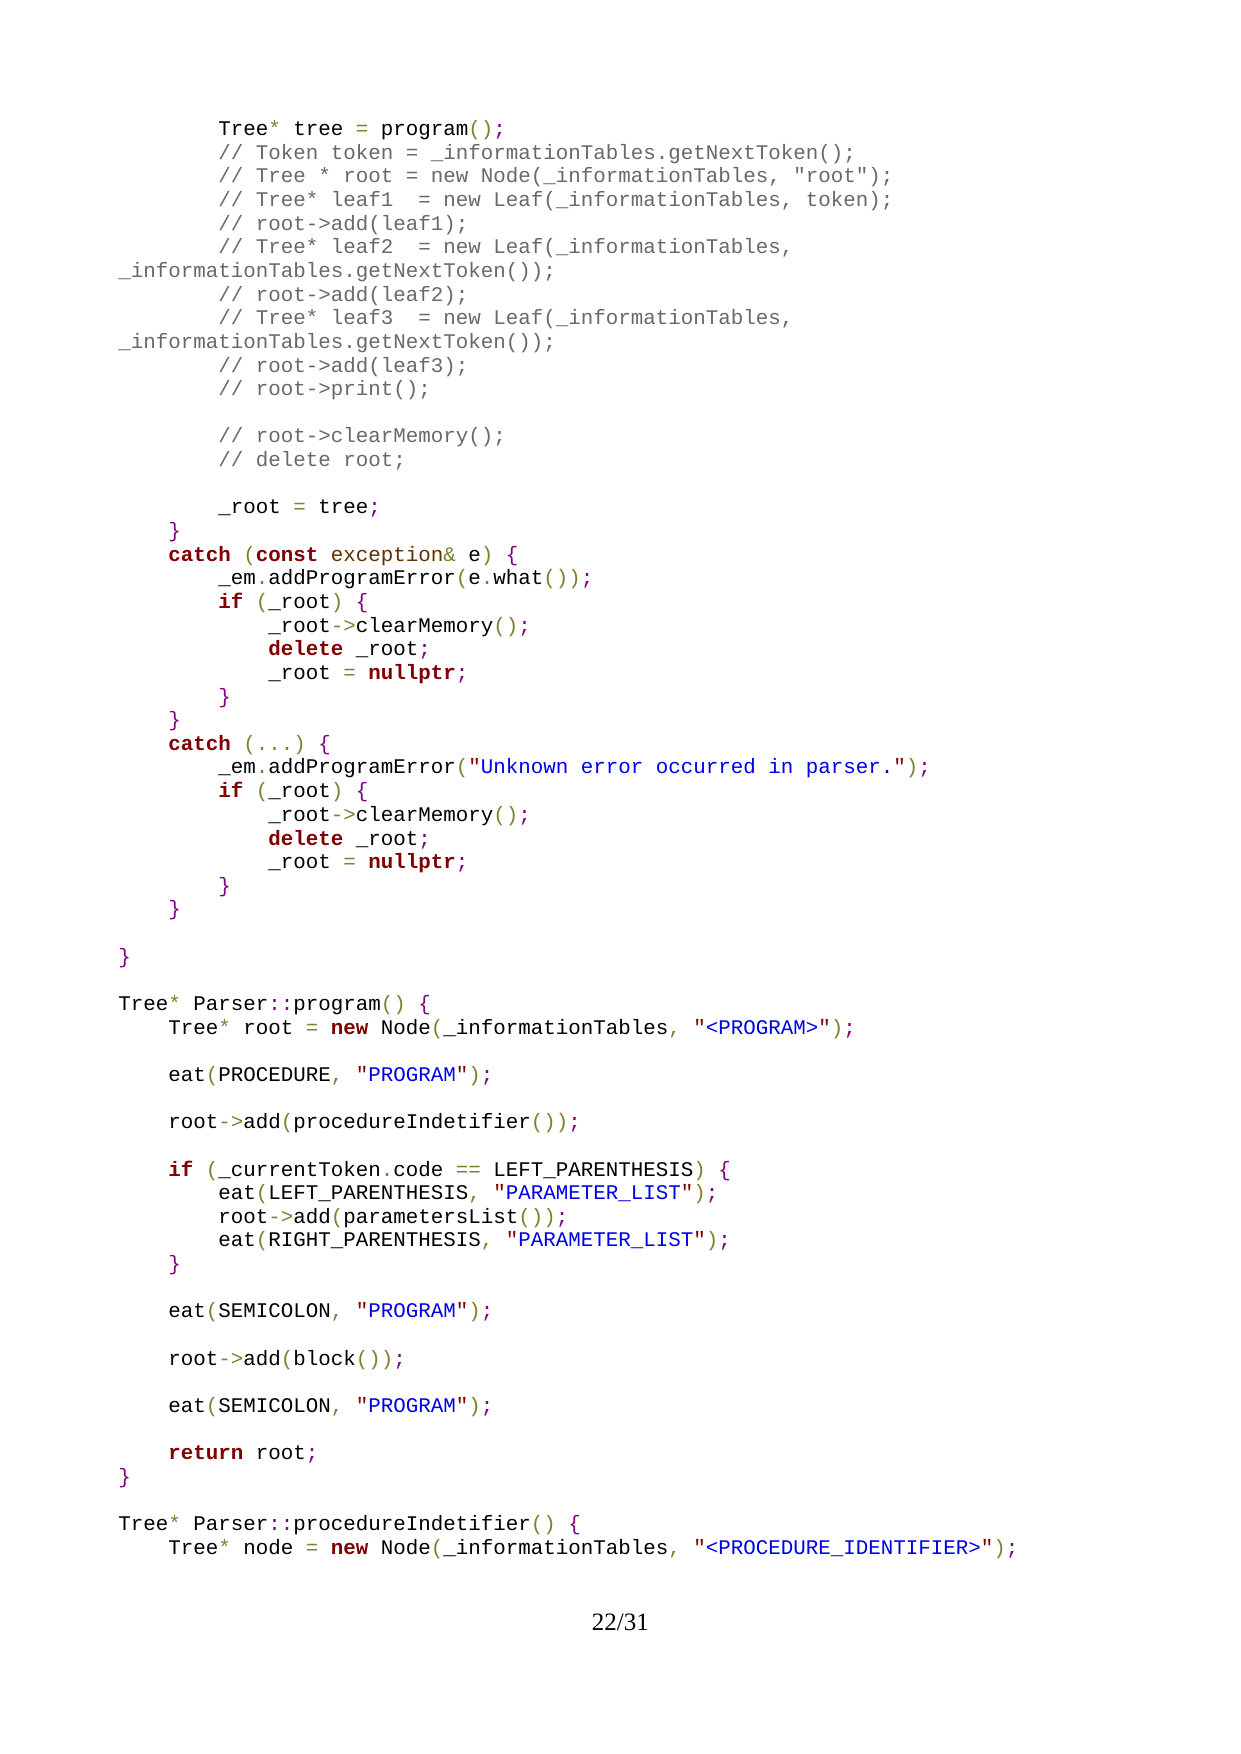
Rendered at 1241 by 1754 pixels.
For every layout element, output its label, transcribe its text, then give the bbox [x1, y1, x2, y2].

text // root->add(leaf2); [118, 284, 1122, 307]
text delete _root; [118, 827, 1122, 851]
text Tree* root = new Node(_informationTables, "<PROGRAM>"); [118, 1017, 1122, 1040]
text // delete root; [118, 449, 1122, 473]
text // root->add(leaf3); [118, 354, 1122, 378]
text _root = nullptr; [118, 662, 1122, 686]
text // root->clearMemory(); [118, 426, 1122, 449]
text eat(PROCEDURE, "PROGRAM"); [118, 1064, 1122, 1088]
text _root->clearMemory(); [118, 615, 1122, 638]
text root->add(procedureIndetifier()); [118, 1111, 1122, 1135]
text return root; [118, 1442, 1122, 1466]
text } [118, 686, 1122, 709]
text } [118, 898, 1122, 922]
text root->add(block()); [118, 1348, 1122, 1371]
text } [118, 1253, 1122, 1277]
text if (_root) { [118, 591, 1122, 615]
text if (_root) { [118, 780, 1122, 804]
text // root->add(leaf1); [118, 213, 1122, 236]
text delete _root; [118, 638, 1122, 662]
text _root = nullptr; [118, 851, 1122, 875]
text root->add(parametersList()); [118, 1206, 1122, 1229]
text eat(SEMICOLON, "PROGRAM"); [118, 1300, 1122, 1324]
text } [118, 1466, 1122, 1489]
text _em.addProgramError(e.what()); [118, 567, 1122, 591]
text _root = tree; [118, 496, 1122, 520]
text _em.addProgramError("Unknown error occurred in parser."); [118, 757, 1122, 780]
text } [118, 946, 1122, 969]
text eat(SEMICOLON, "PROGRAM"); [118, 1395, 1122, 1419]
text catch (...) { [118, 733, 1122, 757]
text } [118, 709, 1122, 733]
text if (_currentToken.code == LEFT_PARENTHESIS) { [118, 1158, 1122, 1182]
text // Tree* leaf2 = new Leaf(_informationTables, _informationTables.getNextToken()); [118, 236, 1122, 284]
text // Tree * root = new Node(_informationTables, "root"); [118, 165, 1122, 189]
text Tree* tree = program(); [118, 118, 1122, 142]
text // Token token = _informationTables.getNextToken(); [118, 142, 1122, 165]
text } [118, 520, 1122, 544]
text } [118, 875, 1122, 898]
text eat(LEFT_PARENTHESIS, "PARAMETER_LIST"); [118, 1182, 1122, 1206]
text eat(RIGHT_PARENTHESIS, "PARAMETER_LIST"); [118, 1229, 1122, 1253]
text catch (const exception& e) { [118, 544, 1122, 567]
text // Tree* leaf3 = new Leaf(_informationTables, _informationTables.getNextToken()); [118, 307, 1122, 354]
text Tree* Parser::program() { [118, 993, 1122, 1017]
text // root->print(); [118, 378, 1122, 402]
text _root->clearMemory(); [118, 804, 1122, 827]
text Tree* Parser::procedureIndetifier() { [118, 1513, 1122, 1537]
text // Tree* leaf1 = new Leaf(_informationTables, token); [118, 189, 1122, 213]
text Tree* node = new Node(_informationTables, "<PROCEDURE_IDENTIFIER>"); [118, 1537, 1122, 1561]
